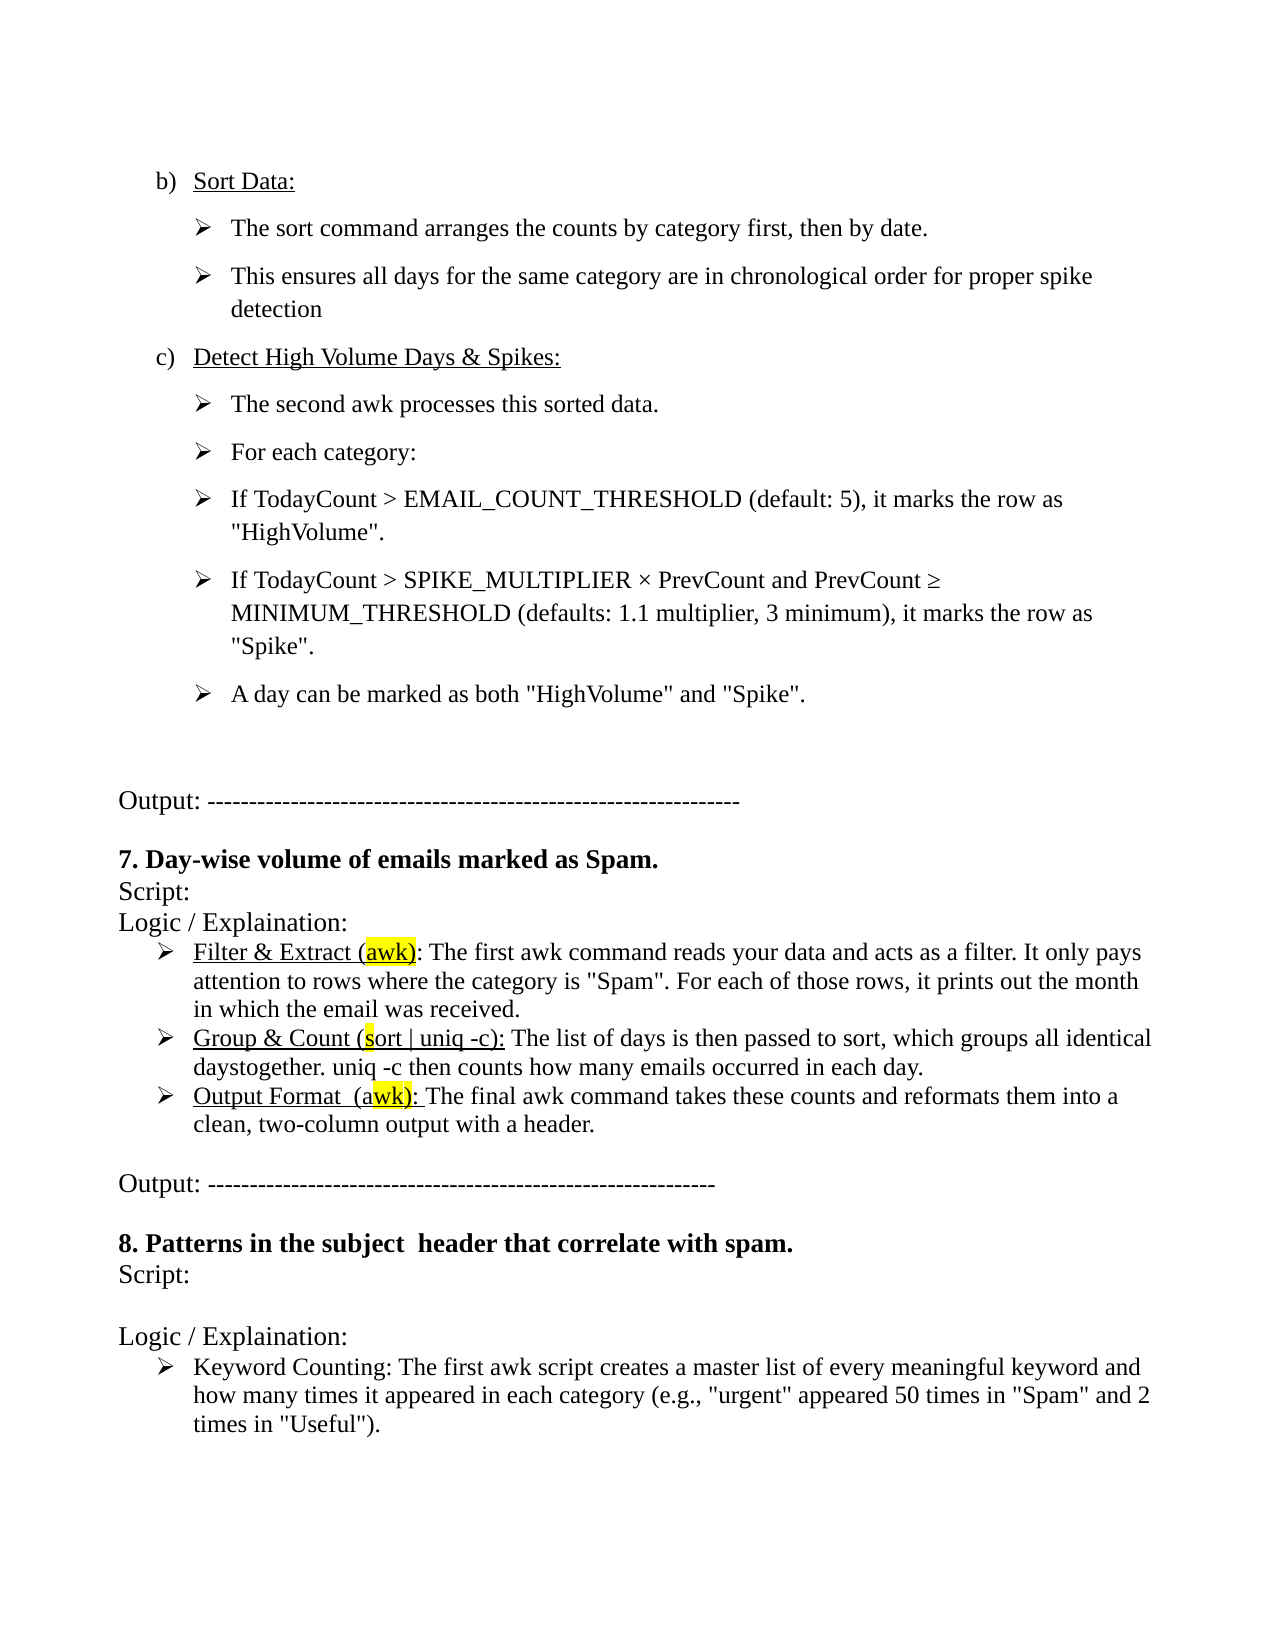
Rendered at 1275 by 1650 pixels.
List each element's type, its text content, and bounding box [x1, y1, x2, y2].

text Output: ------------------------------------------------------------- [118, 1138, 1157, 1198]
text Script: [118, 1258, 1157, 1289]
text 8. Patterns in the subject header that correlate with spam. [118, 1227, 1157, 1258]
text Output: ---------------------------------------------------------------- [118, 784, 1157, 815]
list Keyword Counting: The first awk script creates a master list of every meaningful keyword and how many times it appeared in each category (e.g., "urgent" appeared 50 times in "Spam" and 2 times in "Useful"). [156, 1352, 1157, 1438]
list The sort command arranges the counts by category first, then by date. [193, 213, 1157, 242]
text Logic / Explaination: [118, 906, 1157, 937]
list Group & Count (sort | uniq -c): The list of days is then passed to sort, which groups all identical daystogether. uniq -c then counts how many emails occurred in each day. [156, 1023, 1157, 1081]
list Detect High Volume Days & Spikes: [156, 342, 1157, 370]
list Sort Data: [156, 166, 1157, 194]
list Output Format (awk): The final awk command takes these counts and reformats them into a clean, two-column output with a header. [156, 1081, 1157, 1138]
text 7. Day-wise volume of emails marked as Spam. Script: [118, 844, 1157, 906]
list If TodayCount > EMAIL_COUNT_THRESHOLD (default: 5), it marks the row as "HighVolume". [193, 484, 1157, 546]
list For each category: [193, 437, 1157, 466]
list Filter & Extract (awk): The first awk command reads your data and acts as a filter. It only pays attention to rows where the category is "Spam". For each of those rows, it prints out the month in which the email was received. [156, 937, 1157, 1023]
text Logic / Explaination: [118, 1289, 1157, 1352]
list If TodayCount > SPIKE_MULTIPLIER × PrevCount and PrevCount ≥ MINIMUM_THRESHOLD (defaults: 1.1 multiplier, 3 minimum), it marks the row as "Spike". [193, 565, 1157, 660]
list A day can be marked as both "HighVolume" and "Spike". [193, 679, 1157, 707]
list This ensures all days for the same category are in chronological order for proper spike detection [193, 261, 1157, 323]
list The second awk processes this sorted data. [193, 389, 1157, 418]
